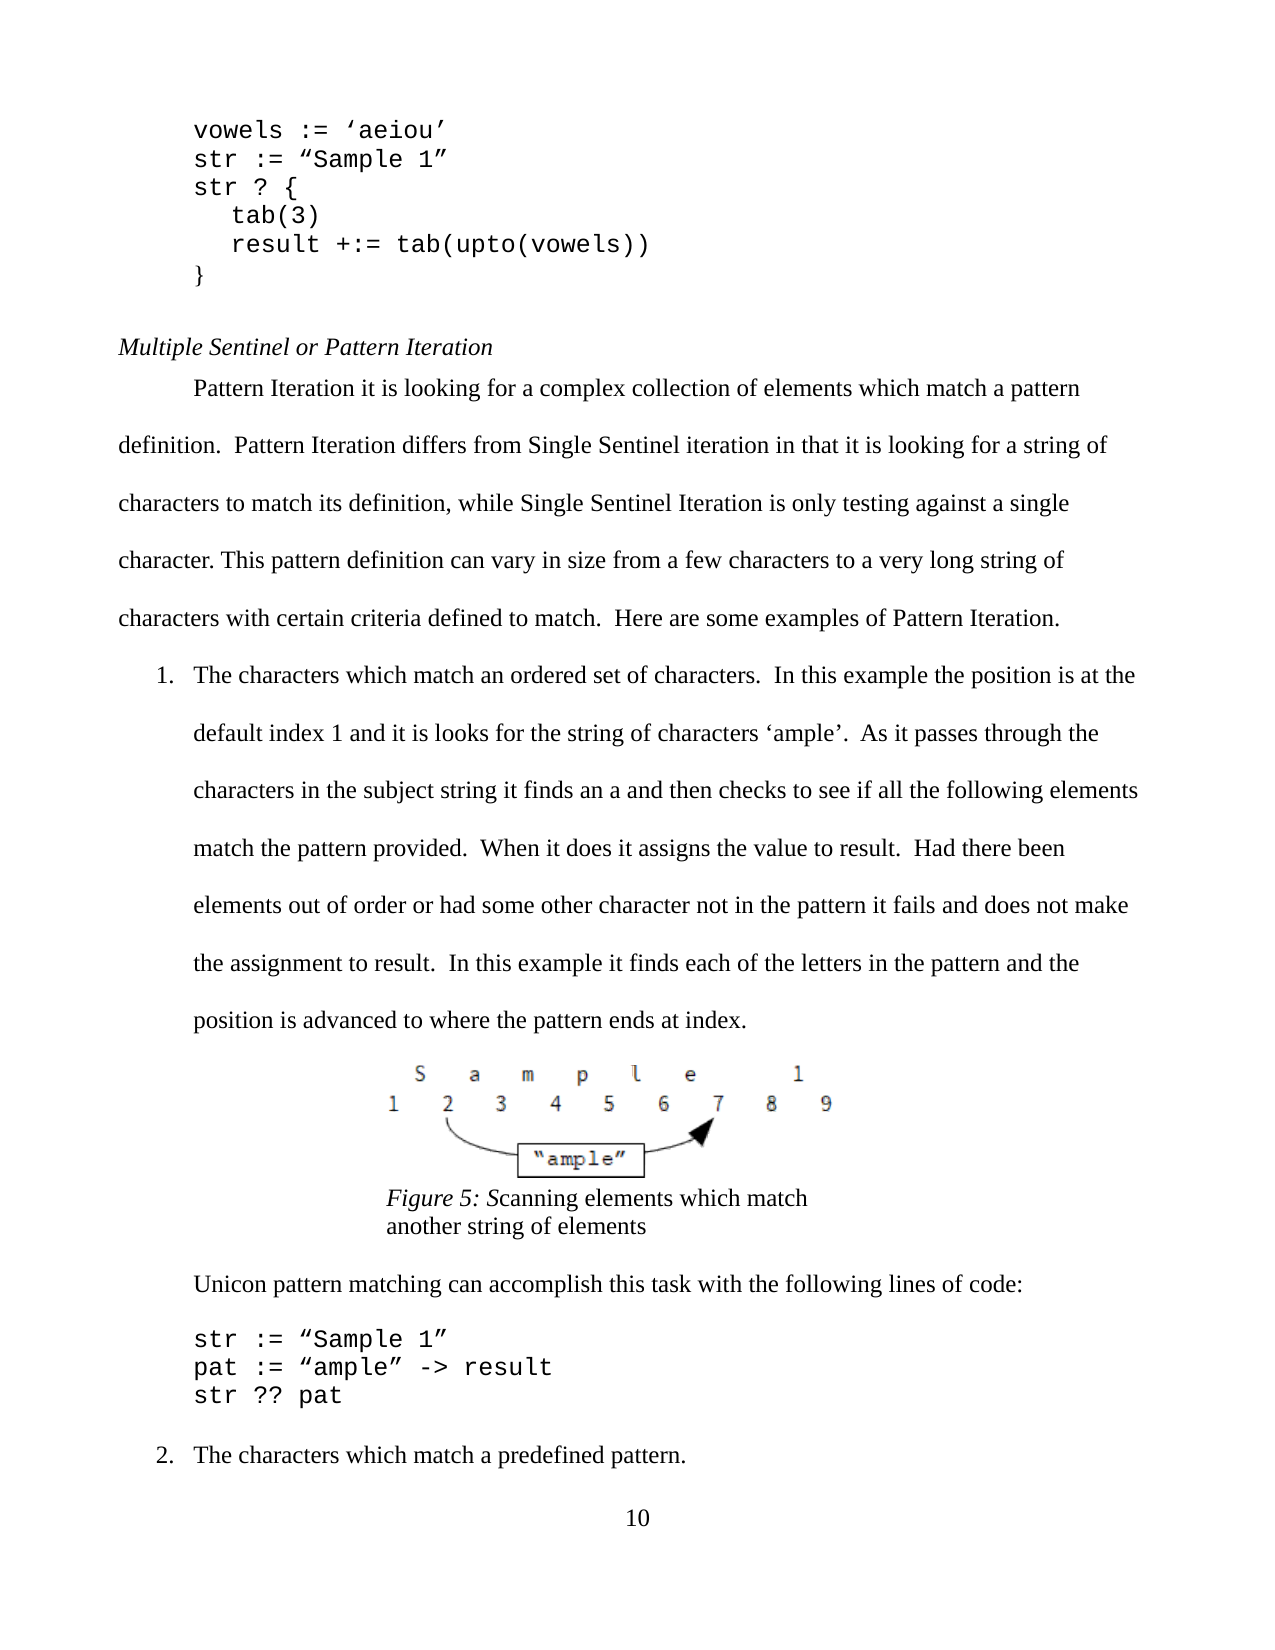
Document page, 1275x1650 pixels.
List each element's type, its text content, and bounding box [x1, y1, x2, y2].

text Pattern Iteration it is looking for a complex collection of elements which match a pattern definition. Pattern Iteration differs from Single Sentinel iteration in that it is looking for a string of characters to match its definition, while Single Sentinel Iteration is only testing against a single character. This pattern definition can vary in size from a few characters to a very long string of characters with certain criteria defined to match. Here are some examples of Pattern Iteration. [118, 373, 1157, 632]
subtitle Multiple Sentinel or Pattern Iteration [118, 332, 1157, 361]
picture [386, 1065, 833, 1178]
list str := “Sample 1” [156, 146, 1157, 175]
list The characters which match an ordered set of characters. In this example the position is at the default index 1 and it is looks for the string of characters ‘ample’. As it passes through the characters in the subject string it finds an a and then checks to see if all the following elements match the pattern provided. When it does it assigns the value to result. Had there been elements out of order or had some other character not in the pattern it fails and does not make the assignment to result. In this example it finds each of the letters in the pattern and the position is advanced to where the pattern ends at index. [156, 661, 1157, 1034]
list result +:= tab(upto(vowels)) [193, 231, 1157, 260]
list str ? { [156, 175, 1157, 203]
list pat := “ample” -> result [156, 1355, 1157, 1383]
list tab(3) [193, 203, 1157, 231]
list str ?? pat [156, 1383, 1157, 1411]
list } [118, 260, 1157, 288]
list vowels := ‘aeiou’ [156, 118, 1157, 146]
list The characters which match a predefined pattern. [156, 1440, 1157, 1469]
list Unicon pattern matching can accomplish this task with the following lines of code: [156, 1052, 1157, 1298]
list str := “Sample 1” [156, 1326, 1157, 1355]
list Figure 5: Scanning elements which match another string of elements [386, 1178, 833, 1240]
